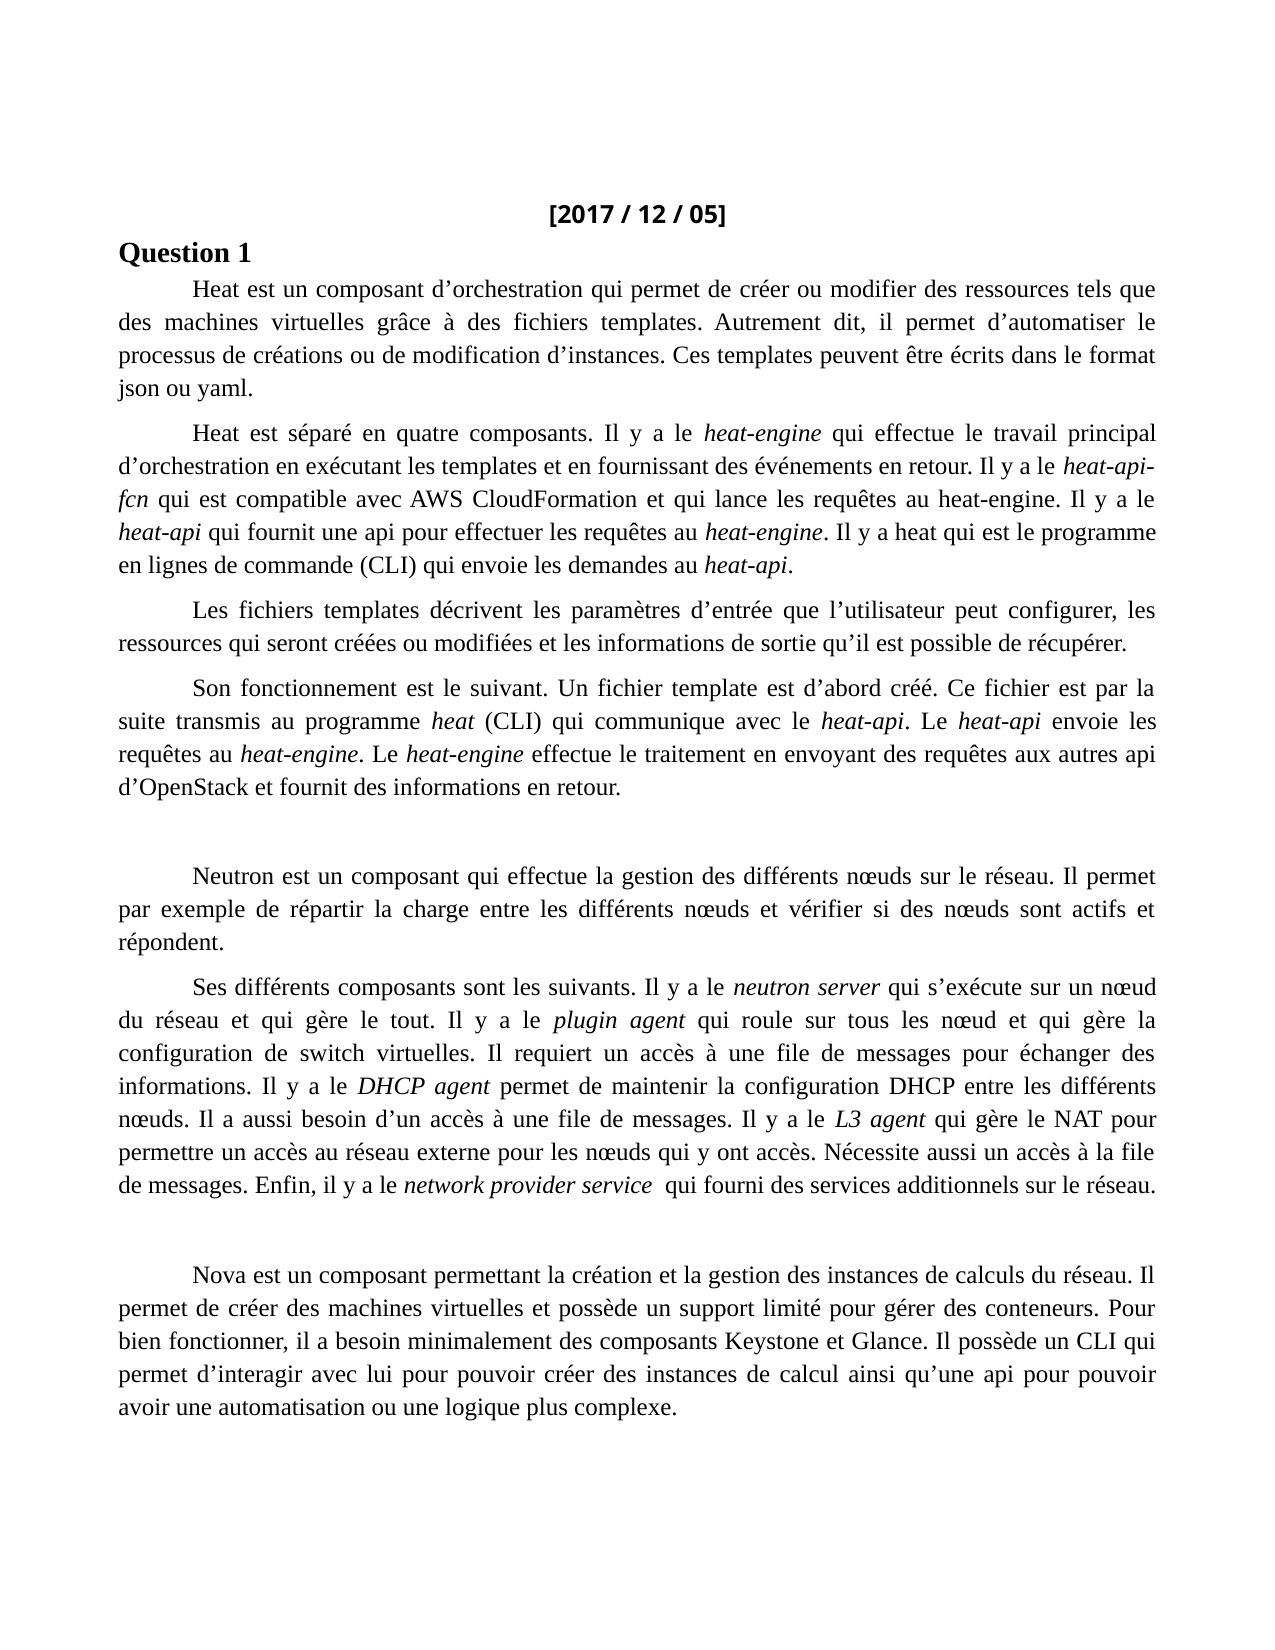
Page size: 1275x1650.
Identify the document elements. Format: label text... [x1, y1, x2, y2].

text Heat est séparé en quatre composants. Il y a le heat-engine qui effectue le travail principal d’orchestration en exécutant les templates et en fournissant des événements en retour. Il y a le heat-api-fcn qui est compatible avec AWS CloudFormation et qui lance les requêtes au heat-engine. Il y a le heat-api qui fournit une api pour effectuer les requêtes au heat-engine. Il y a heat qui est le programme en lignes de commande (CLI) qui envoie les demandes au heat-api. [118, 418, 1157, 579]
text [2017 / 12 / 05] [118, 196, 1157, 231]
text Ses différents composants sont les suivants. Il y a le neutron server qui s’exécute sur un nœud du réseau et qui gère le tout. Il y a le plugin agent qui roule sur tous les nœud et qui gère la configuration de switch virtuelles. Il requiert un accès à une file de messages pour échanger des informations. Il y a le DHCP agent permet de maintenir la configuration DHCP entre les différents nœuds. Il a aussi besoin d’un accès à une file de messages. Il y a le L3 agent qui gère le NAT pour permettre un accès au réseau externe pour les nœuds qui y ont accès. Nécessite aussi un accès à la file de messages. Enfin, il y a le network provider service qui fourni des services additionnels sur le réseau. [118, 972, 1157, 1199]
text Question 1 [118, 236, 1157, 269]
text Neutron est un composant qui effectue la gestion des différents nœuds sur le réseau. Il permet par exemple de répartir la charge entre les différents nœuds et vérifier si des nœuds sont actifs et répondent. [118, 861, 1157, 956]
text Nova est un composant permettant la création et la gestion des instances de calculs du réseau. Il permet de créer des machines virtuelles et possède un support limité pour gérer des conteneurs. Pour bien fonctionner, il a besoin minimalement des composants Keystone et Glance. Il possède un CLI qui permet d’interagir avec lui pour pouvoir créer des instances de calcul ainsi qu’une api pour pouvoir avoir une automatisation ou une logique plus complexe. [118, 1260, 1157, 1421]
text Son fonctionnement est le suivant. Un fichier template est d’abord créé. Ce fichier est par la suite transmis au programme heat (CLI) qui communique avec le heat-api. Le heat-api envoie les requêtes au heat-engine. Le heat-engine effectue le traitement en envoyant des requêtes aux autres api d’OpenStack et fournit des informations en retour. [118, 673, 1157, 801]
text Heat est un composant d’orchestration qui permet de créer ou modifier des ressources tels que des machines virtuelles grâce à des fichiers templates. Autrement dit, il permet d’automatiser le processus de créations ou de modification d’instances. Ces templates peuvent être écrits dans le format json ou yaml. [118, 274, 1157, 402]
text Les fichiers templates décrivent les paramètres d’entrée que l’utilisateur peut configurer, les ressources qui seront créées ou modifiées et les informations de sortie qu’il est possible de récupérer. [118, 595, 1157, 657]
